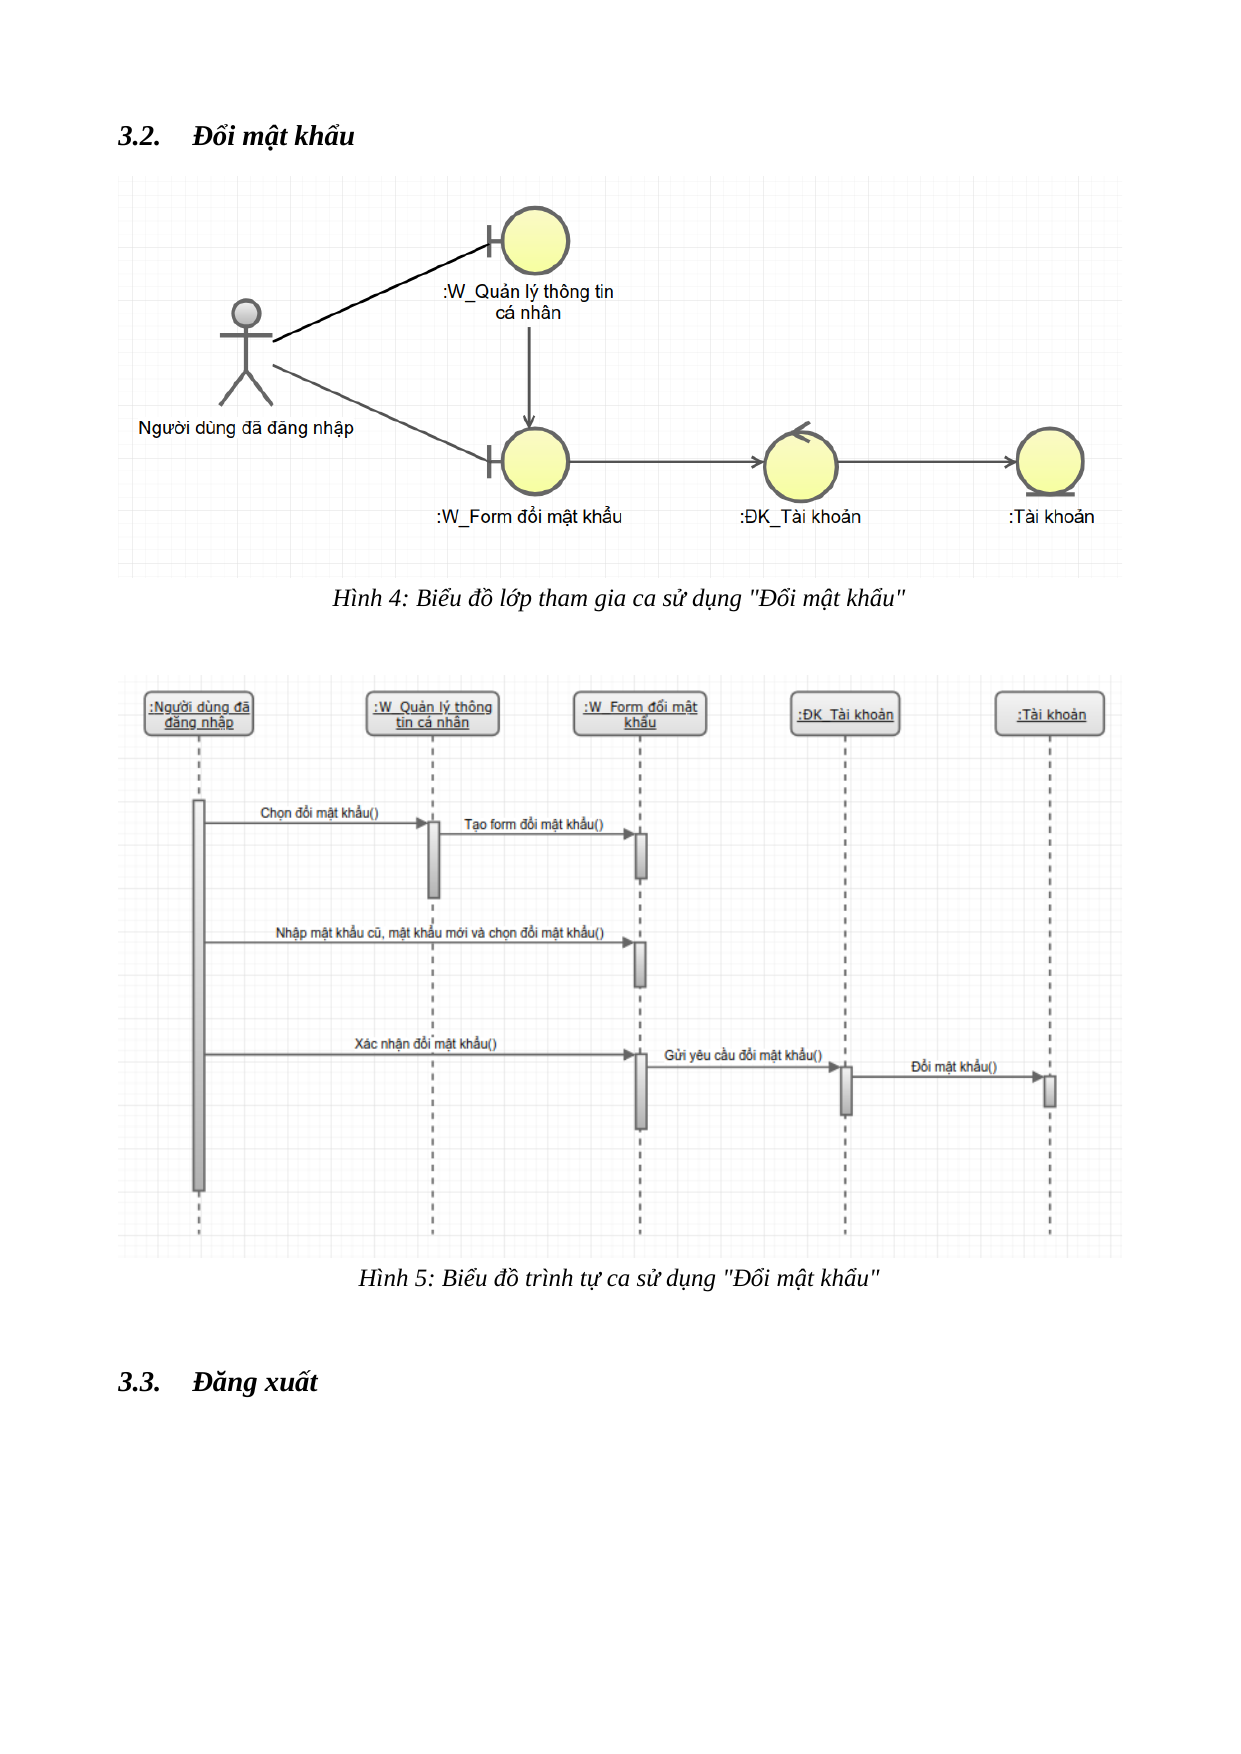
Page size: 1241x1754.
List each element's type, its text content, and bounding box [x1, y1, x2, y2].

subtitle Đổi mật khẩu [118, 118, 1122, 151]
picture [118, 675, 1123, 1258]
text Hình 4: Biểu đồ lớp tham gia ca sử dụng "Đổi mật khẩu" [118, 578, 1122, 611]
subtitle Đăng xuất [118, 1364, 1122, 1397]
text Hình 5: Biểu đồ trình tự ca sử dụng "Đổi mật khẩu" [118, 1258, 1122, 1291]
picture [118, 176, 1123, 578]
